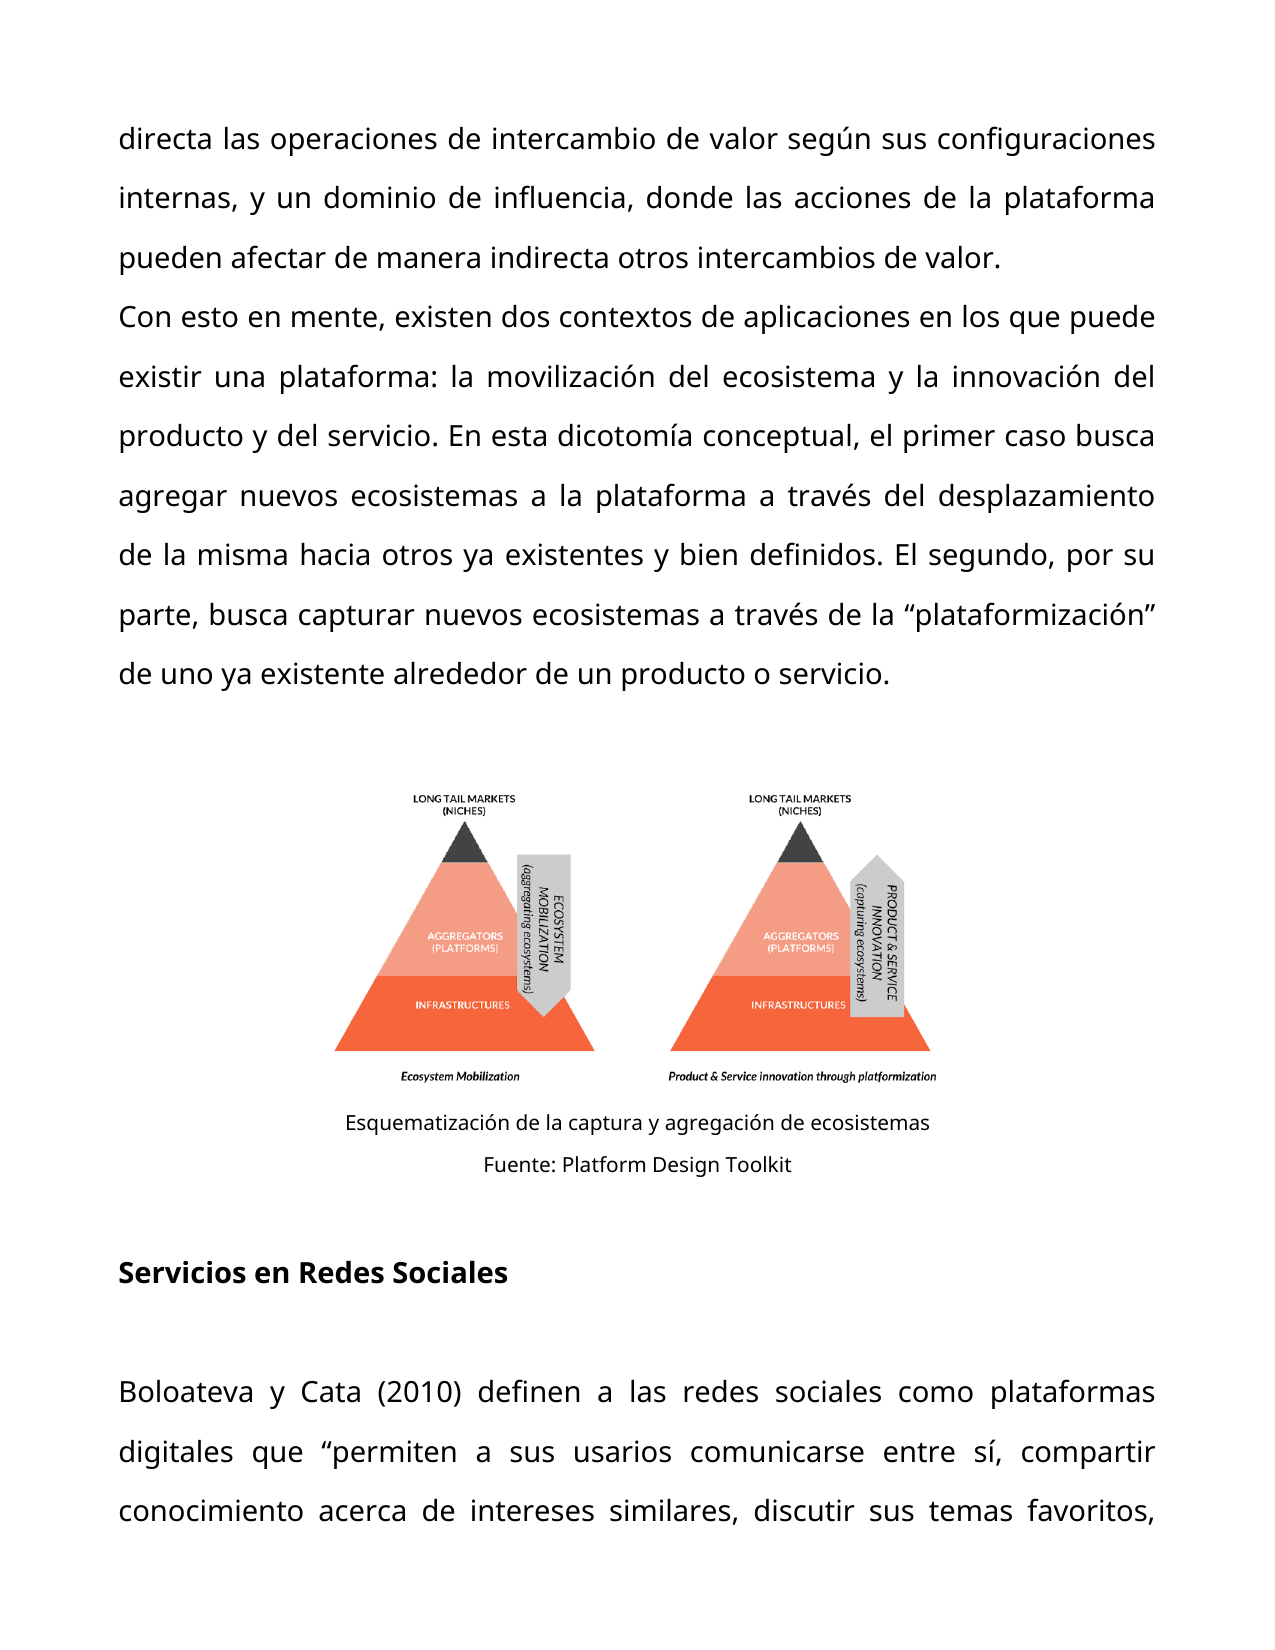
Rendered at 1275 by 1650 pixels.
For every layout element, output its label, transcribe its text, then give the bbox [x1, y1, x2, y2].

text Esquematización de la captura y agregación de ecosistemas [118, 772, 1157, 1136]
text Con esto en mente, existen dos contextos de aplicaciones en los que puede existir una plataforma: la movilización del ecosistema y la innovación del producto y del servicio. En esta dicotomía conceptual, el primer caso busca agregar nuevos ecosistemas a la plataforma a través del desplazamiento de la misma hacia otros ya existentes y bien definidos. El segundo, por su parte, busca capturar nuevos ecosistemas a través de la “plataformización” de uno ya existente alrededor de un producto o servicio. [118, 297, 1157, 693]
picture [282, 772, 993, 1094]
text Boloateva y Cata (2010) definen a las redes sociales como plataformas digitales que “permiten a sus usarios comunicarse entre sí, compartir conocimiento acerca de intereses similares, discutir sus temas favoritos, [118, 1372, 1157, 1530]
text Servicios en Redes Sociales [118, 1253, 1157, 1292]
text Fuente: Platform Design Toolkit [118, 1151, 1157, 1179]
text directa las operaciones de intercambio de valor según sus configuraciones internas, y un dominio de influencia, donde las acciones de la plataforma pueden afectar de manera indirecta otros intercambios de valor. [118, 118, 1157, 277]
